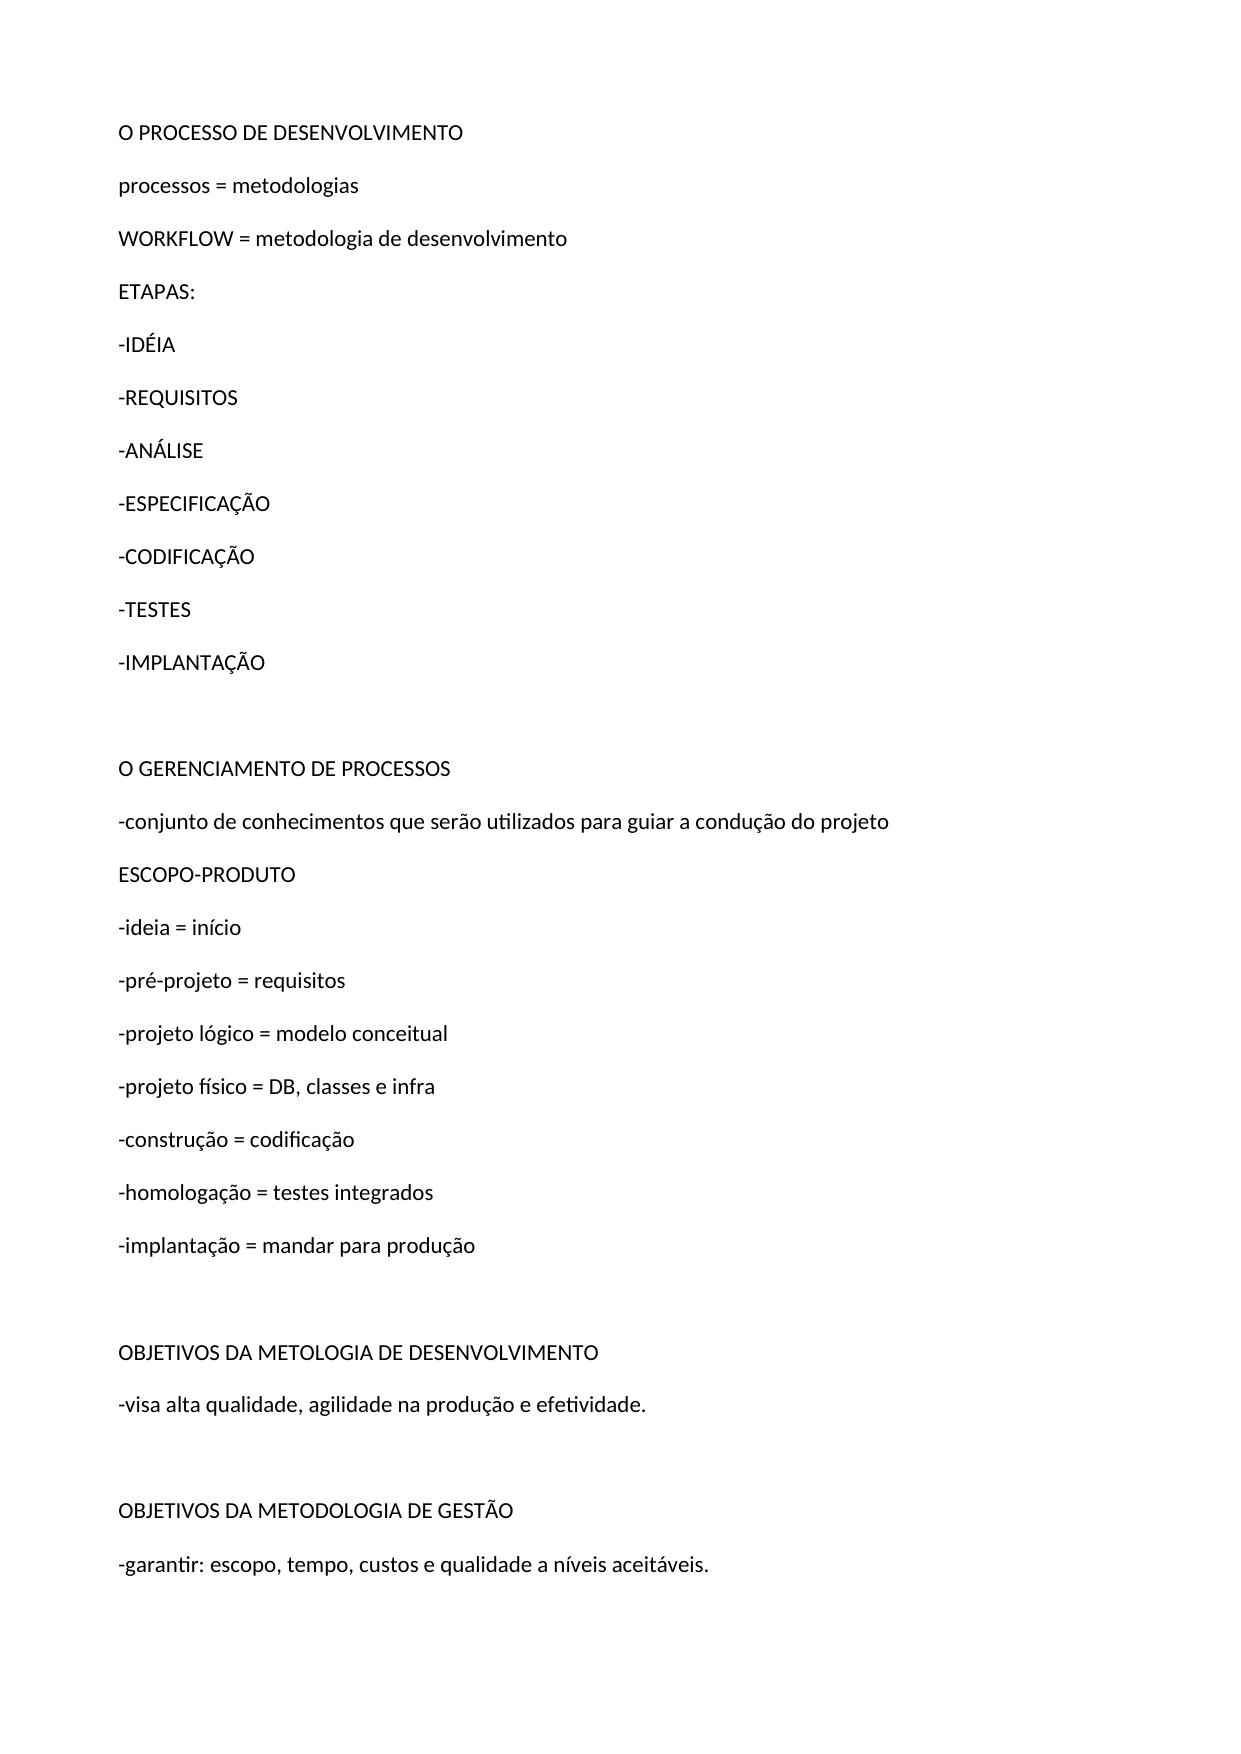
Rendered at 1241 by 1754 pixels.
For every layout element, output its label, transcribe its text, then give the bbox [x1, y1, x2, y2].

text -pré-projeto = requisitos [118, 966, 1122, 994]
text -IDÉIA [118, 330, 1122, 358]
text processos = metodologias [118, 171, 1122, 199]
text -implantação = mandar para produção [118, 1232, 1122, 1259]
text -ANÁLISE [118, 436, 1122, 464]
text WORKFLOW = metodologia de desenvolvimento [118, 224, 1122, 252]
text -ideia = início [118, 913, 1122, 941]
text ESCOPO-PRODUTO [118, 860, 1122, 888]
text ETAPAS: [118, 277, 1122, 305]
text O PROCESSO DE DESENVOLVIMENTO [118, 118, 1122, 146]
text -homologação = testes integrados [118, 1178, 1122, 1207]
text O GERENCIAMENTO DE PROCESSOS [118, 754, 1122, 782]
text -conjunto de conhecimentos que serão utilizados para guiar a condução do projeto [118, 807, 1122, 835]
text OBJETIVOS DA METODOLOGIA DE GESTÃO [118, 1497, 1122, 1525]
text -visa alta qualidade, agilidade na produção e efetividade. [118, 1391, 1122, 1419]
text -garantir: escopo, tempo, custos e qualidade a níveis aceitáveis. [118, 1550, 1122, 1578]
text -projeto lógico = modelo conceitual [118, 1019, 1122, 1047]
text OBJETIVOS DA METOLOGIA DE DESENVOLVIMENTO [118, 1338, 1122, 1366]
text -IMPLANTAÇÃO [118, 648, 1122, 676]
text -TESTES [118, 595, 1122, 623]
text -ESPECIFICAÇÃO [118, 489, 1122, 517]
text -CODIFICAÇÃO [118, 542, 1122, 570]
text -construção = codificação [118, 1126, 1122, 1153]
text -projeto físico = DB, classes e infra [118, 1072, 1122, 1101]
text -REQUISITOS [118, 383, 1122, 411]
